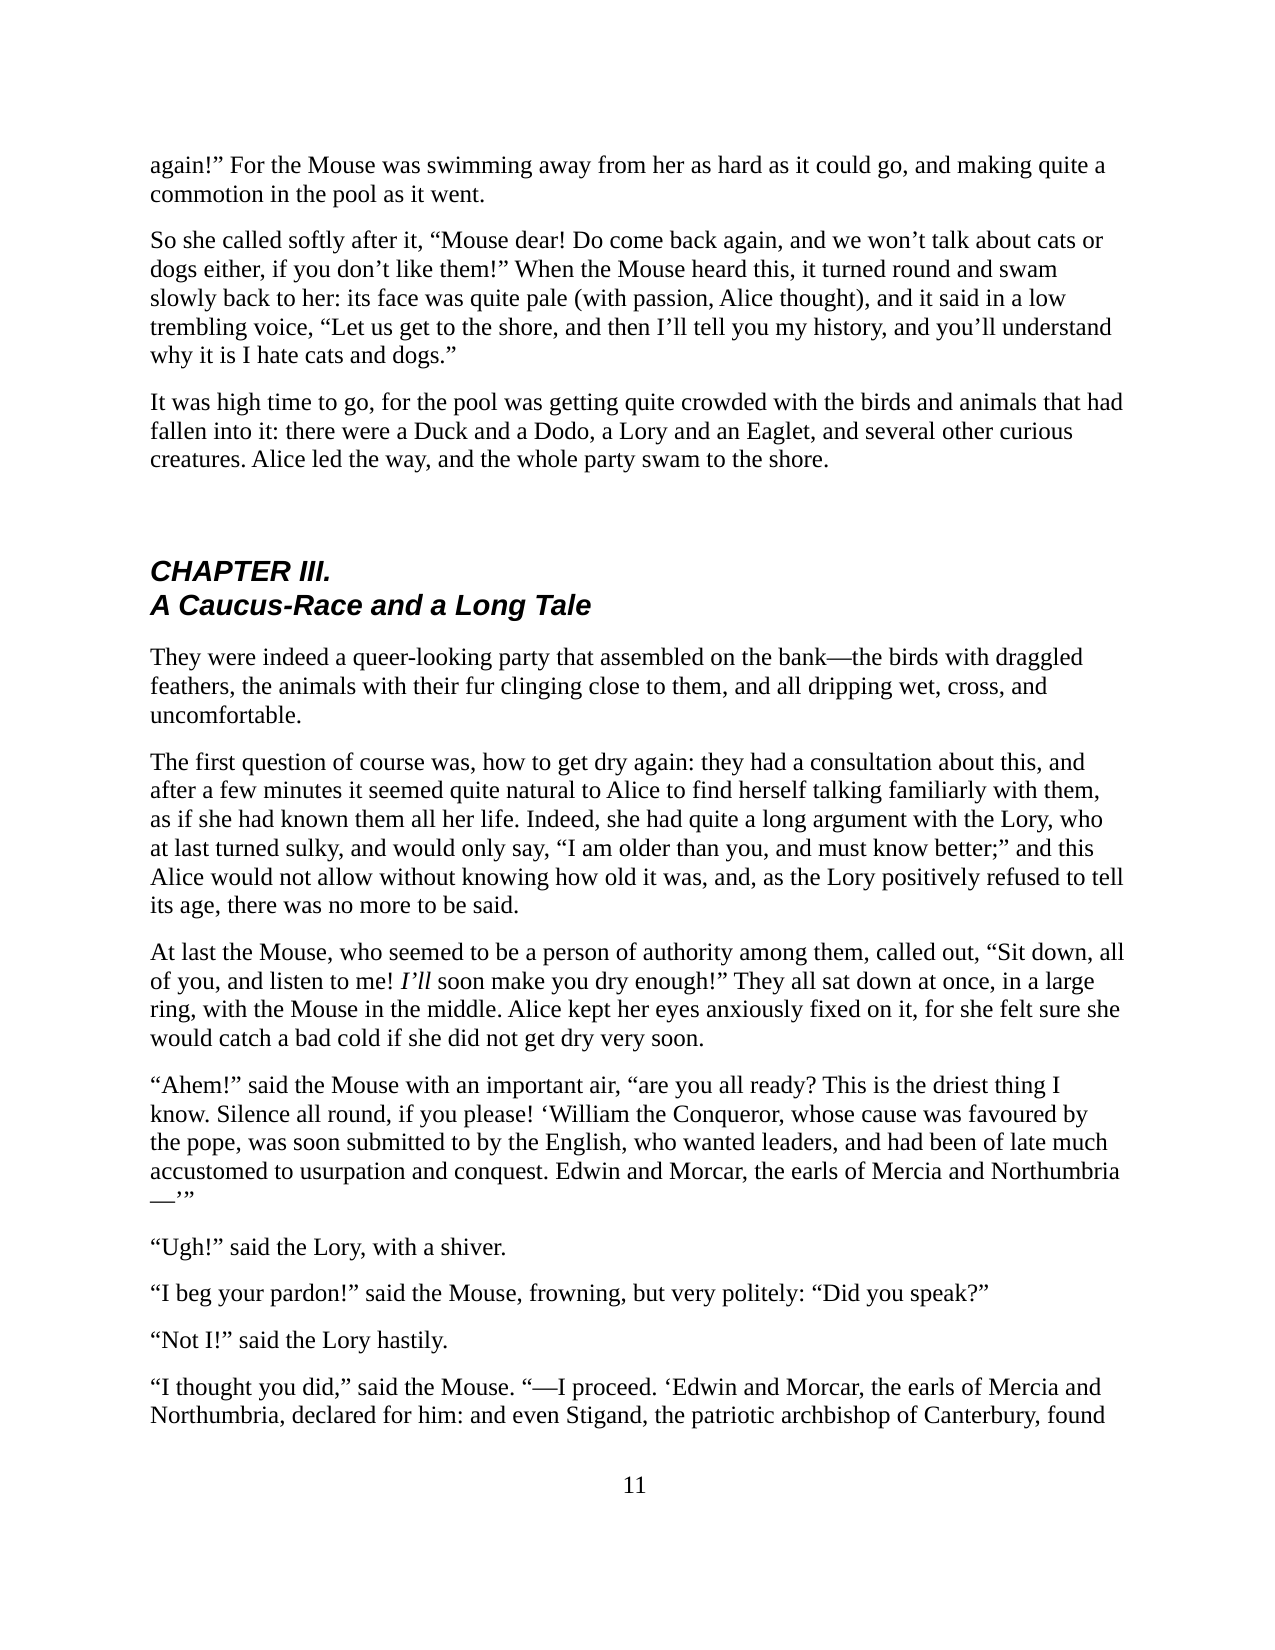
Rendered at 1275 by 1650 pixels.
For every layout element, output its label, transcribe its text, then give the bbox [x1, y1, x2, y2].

subtitle CHAPTER III. A Caucus-Race and a Long Tale [150, 554, 1125, 621]
text So she called softly after it, “Mouse dear! Do come back again, and we won’t talk about cats or dogs either, if you don’t like them!” When the Mouse heard this, it turned round and swam slowly back to her: its face was quite pale (with passion, Alice thought), and it said in a low trembling voice, “Let us get to the shore, and then I’ll tell you my history, and you’ll understand why it is I hate cats and dogs.” [150, 225, 1125, 369]
text At last the Mouse, who seemed to be a person of authority among them, called out, “Sit down, all of you, and listen to me! I’ll soon make you dry enough!” They all sat down at once, in a large ring, with the Mouse in the middle. Alice kept her eyes anxiously fixed on it, for she felt sure she would catch a bad cold if she did not get dry very soon. [150, 937, 1125, 1052]
text “I beg your pardon!” said the Mouse, frowning, but very politely: “Did you speak?” [150, 1278, 1125, 1307]
text The first question of course was, how to get dry again: they had a consultation about this, and after a few minutes it seemed quite natural to Alice to find herself talking familiarly with them, as if she had known them all her life. Indeed, she had quite a long argument with the Lory, who at last turned sulky, and would only say, “I am older than you, and must know better;” and this Alice would not allow without knowing how old it was, and, as the Lory positively refused to tell its age, there was no more to be said. [150, 747, 1125, 919]
text It was high time to go, for the pool was getting quite crowded with the birds and animals that had fallen into it: there were a Duck and a Dodo, a Lory and an Eaglet, and several other curious creatures. Alice led the way, and the whole party swam to the shore. [150, 387, 1125, 473]
text “Ugh!” said the Lory, with a shiver. [150, 1232, 1125, 1260]
text “I thought you did,” said the Mouse. “—I proceed. ‘Edwin and Morcar, the earls of Mercia and Northumbria, declared for him: and even Stigand, the patriotic archbishop of Canterbury, found [150, 1372, 1125, 1429]
text “Ahem!” said the Mouse with an important air, “are you all ready? This is the driest thing I know. Silence all round, if you please! ‘William the Conqueror, whose cause was favoured by the pope, was soon submitted to by the English, who wanted leaders, and had been of late much accustomed to usurpation and conquest. Edwin and Morcar, the earls of Mercia and Northumbria—’” [150, 1070, 1125, 1214]
text “Not I!” said the Lory hastily. [150, 1325, 1125, 1354]
text They were indeed a queer-looking party that assembled on the bank—the birds with draggled feathers, the animals with their fur clinging close to them, and all dripping wet, cross, and uncomfortable. [150, 642, 1125, 729]
text again!” For the Mouse was swimming away from her as hard as it could go, and making quite a commotion in the pool as it went. [150, 150, 1125, 207]
